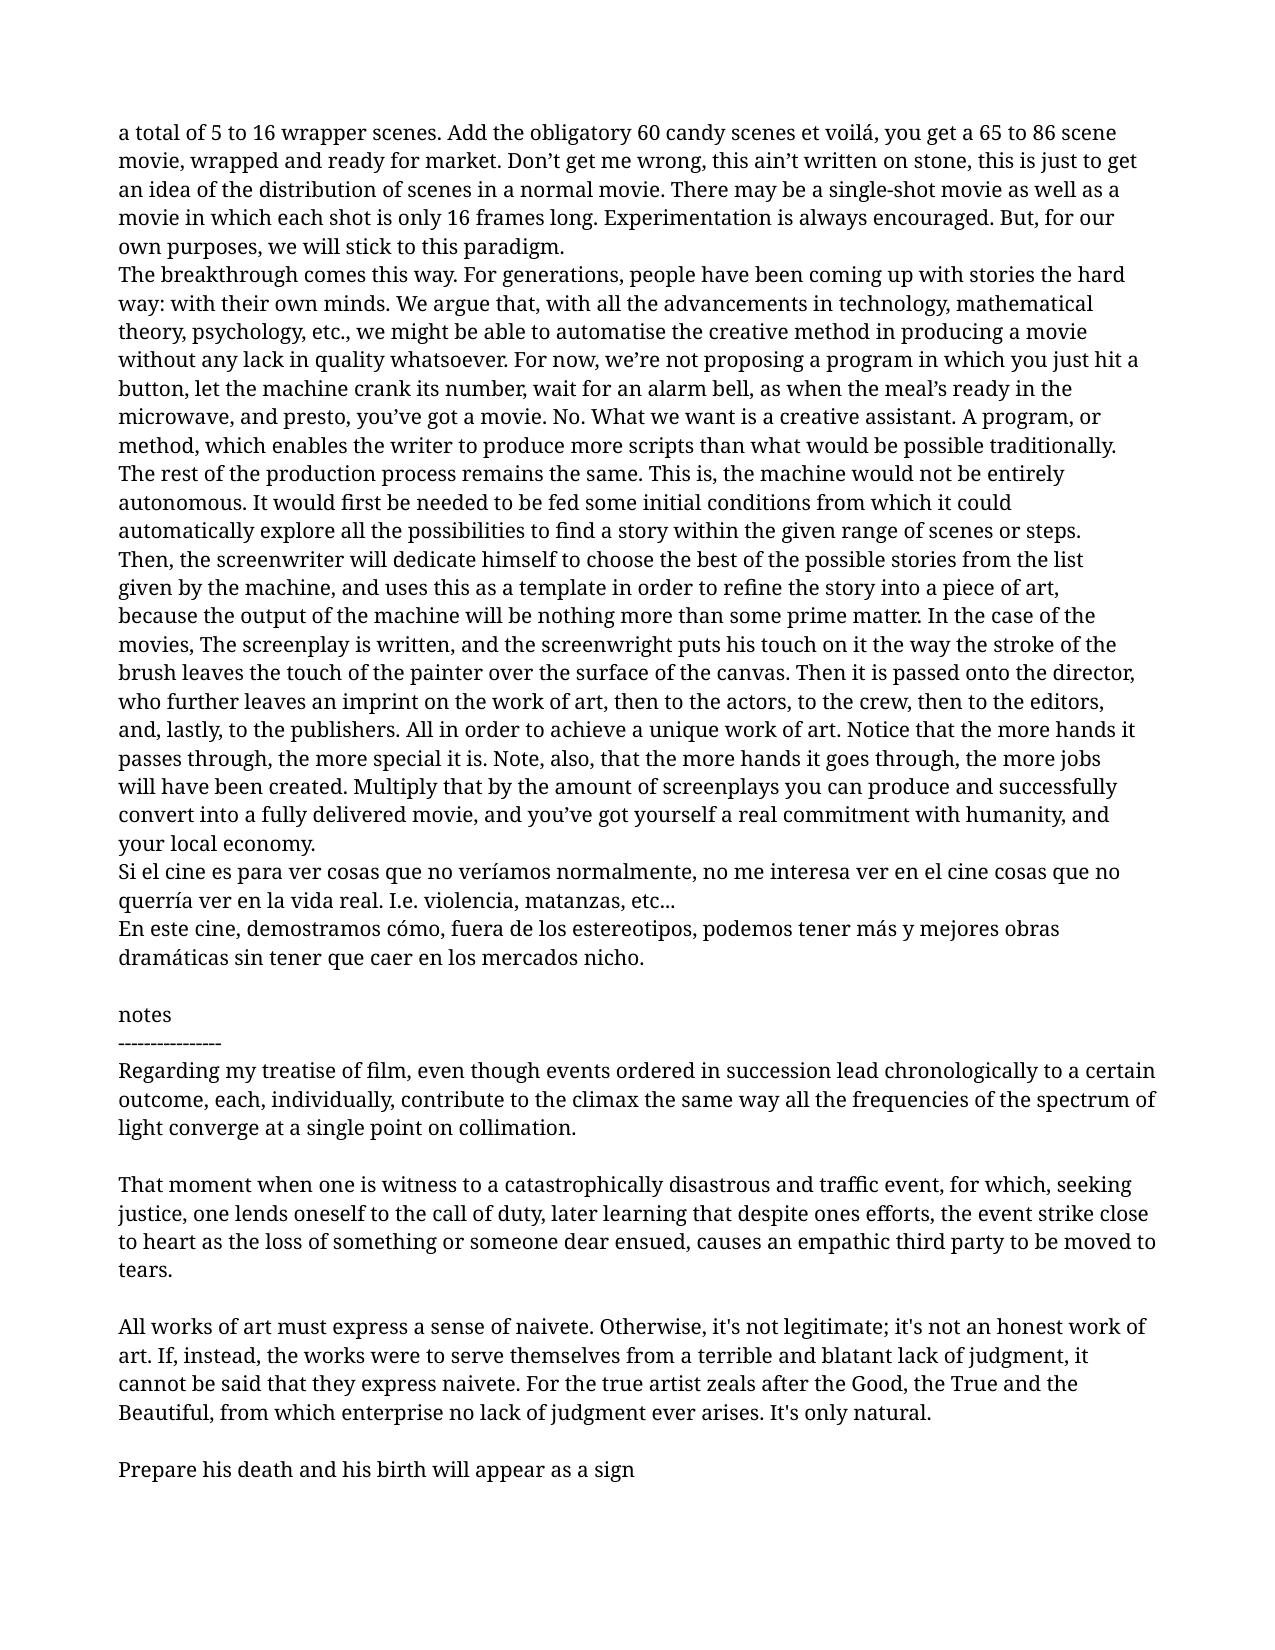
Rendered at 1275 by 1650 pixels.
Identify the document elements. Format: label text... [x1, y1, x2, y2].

text movies, The screenplay is written, and the screenwright puts his touch on it the way the stroke of the [118, 630, 1157, 658]
text The breakthrough comes this way. For generations, people have been coming up with stories the hard [118, 260, 1157, 289]
text Regarding my treatise of film, even though events ordered in succession lead chronologically to a certain outcome, each, individually, contribute to the climax the same way all the frequencies of the spectrum of light converge at a single point on collimation. [118, 1057, 1157, 1142]
text Si el cine es para ver cosas que no veríamos normalmente, no me interesa ver en el cine cosas que no [118, 857, 1157, 886]
text Prepare his death and his birth will appear as a sign [118, 1455, 1157, 1483]
text button, let the machine crank its number, wait for an alarm bell, as when the meal’s ready in the [118, 374, 1157, 402]
text your local economy. [118, 829, 1157, 857]
text movie, wrapped and ready for market. Don’t get me wrong, this ain’t written on stone, this is just to get [118, 147, 1157, 175]
text given by the machine, and uses this as a template in order to refine the story into a piece of art, [118, 573, 1157, 602]
text convert into a fully delivered movie, and you’ve got yourself a real commitment with humanity, and [118, 801, 1157, 829]
text passes through, the more special it is. Note, also, that the more hands it goes through, the more jobs [118, 744, 1157, 772]
text dramáticas sin tener que caer en los mercados nicho. [118, 943, 1157, 971]
text querría ver en la vida real. I.e. violencia, matanzas, etc... [118, 886, 1157, 914]
text an idea of the distribution of scenes in a normal movie. There may be a single-shot movie as well as a [118, 175, 1157, 203]
text En este cine, demostramos cómo, fuera de los estereotipos, podemos tener más y mejores obras [118, 914, 1157, 943]
text will have been created. Multiply that by the amount of screenplays you can produce and successfully [118, 772, 1157, 801]
text and, lastly, to the publishers. All in order to achieve a unique work of art. Notice that the more hands it [118, 715, 1157, 744]
text a total of 5 to 16 wrapper scenes. Add the obligatory 60 candy scenes et voilá, you get a 65 to 86 scene [118, 118, 1157, 147]
text theory, psychology, etc., we might be able to automatise the creative method in producing a movie [118, 317, 1157, 346]
text brush leaves the touch of the painter over the surface of the canvas. Then it is passed onto the director, [118, 658, 1157, 687]
text without any lack in quality whatsoever. For now, we’re not proposing a program in which you just hit a [118, 346, 1157, 374]
text method, which enables the writer to produce more scripts than what would be possible traditionally. [118, 431, 1157, 459]
text notes [118, 1000, 1157, 1028]
text autonomous. It would first be needed to be fed some initial conditions from which it could [118, 488, 1157, 516]
text automatically explore all the possibilities to find a story within the given range of scenes or steps. [118, 516, 1157, 545]
text ---------------- [118, 1028, 1157, 1057]
text movie in which each shot is only 16 frames long. Experimentation is always encouraged. But, for our [118, 203, 1157, 232]
text That moment when one is witness to a catastrophically disastrous and traffic event, for which, seeking justice, one lends oneself to the call of duty, later learning that despite ones efforts, the event strike close to heart as the loss of something or someone dear ensued, causes an empathic third party to be moved to tears. [118, 1170, 1157, 1284]
text way: with their own minds. We argue that, with all the advancements in technology, mathematical [118, 289, 1157, 317]
text own purposes, we will stick to this paradigm. [118, 232, 1157, 260]
text because the output of the machine will be nothing more than some prime matter. In the case of the [118, 602, 1157, 630]
text who further leaves an imprint on the work of art, then to the actors, to the crew, then to the editors, [118, 687, 1157, 715]
text microwave, and presto, you’ve got a movie. No. What we want is a creative assistant. A program, or [118, 402, 1157, 431]
text The rest of the production process remains the same. This is, the machine would not be entirely [118, 459, 1157, 488]
text All works of art must express a sense of naivete. Otherwise, it's not legitimate; it's not an honest work of art. If, instead, the works were to serve themselves from a terrible and blatant lack of judgment, it cannot be said that they express naivete. For the true artist zeals after the Good, the True and the Beautiful, from which enterprise no lack of judgment ever arises. It's only natural. [118, 1312, 1157, 1426]
text Then, the screenwriter will dedicate himself to choose the best of the possible stories from the list [118, 545, 1157, 573]
